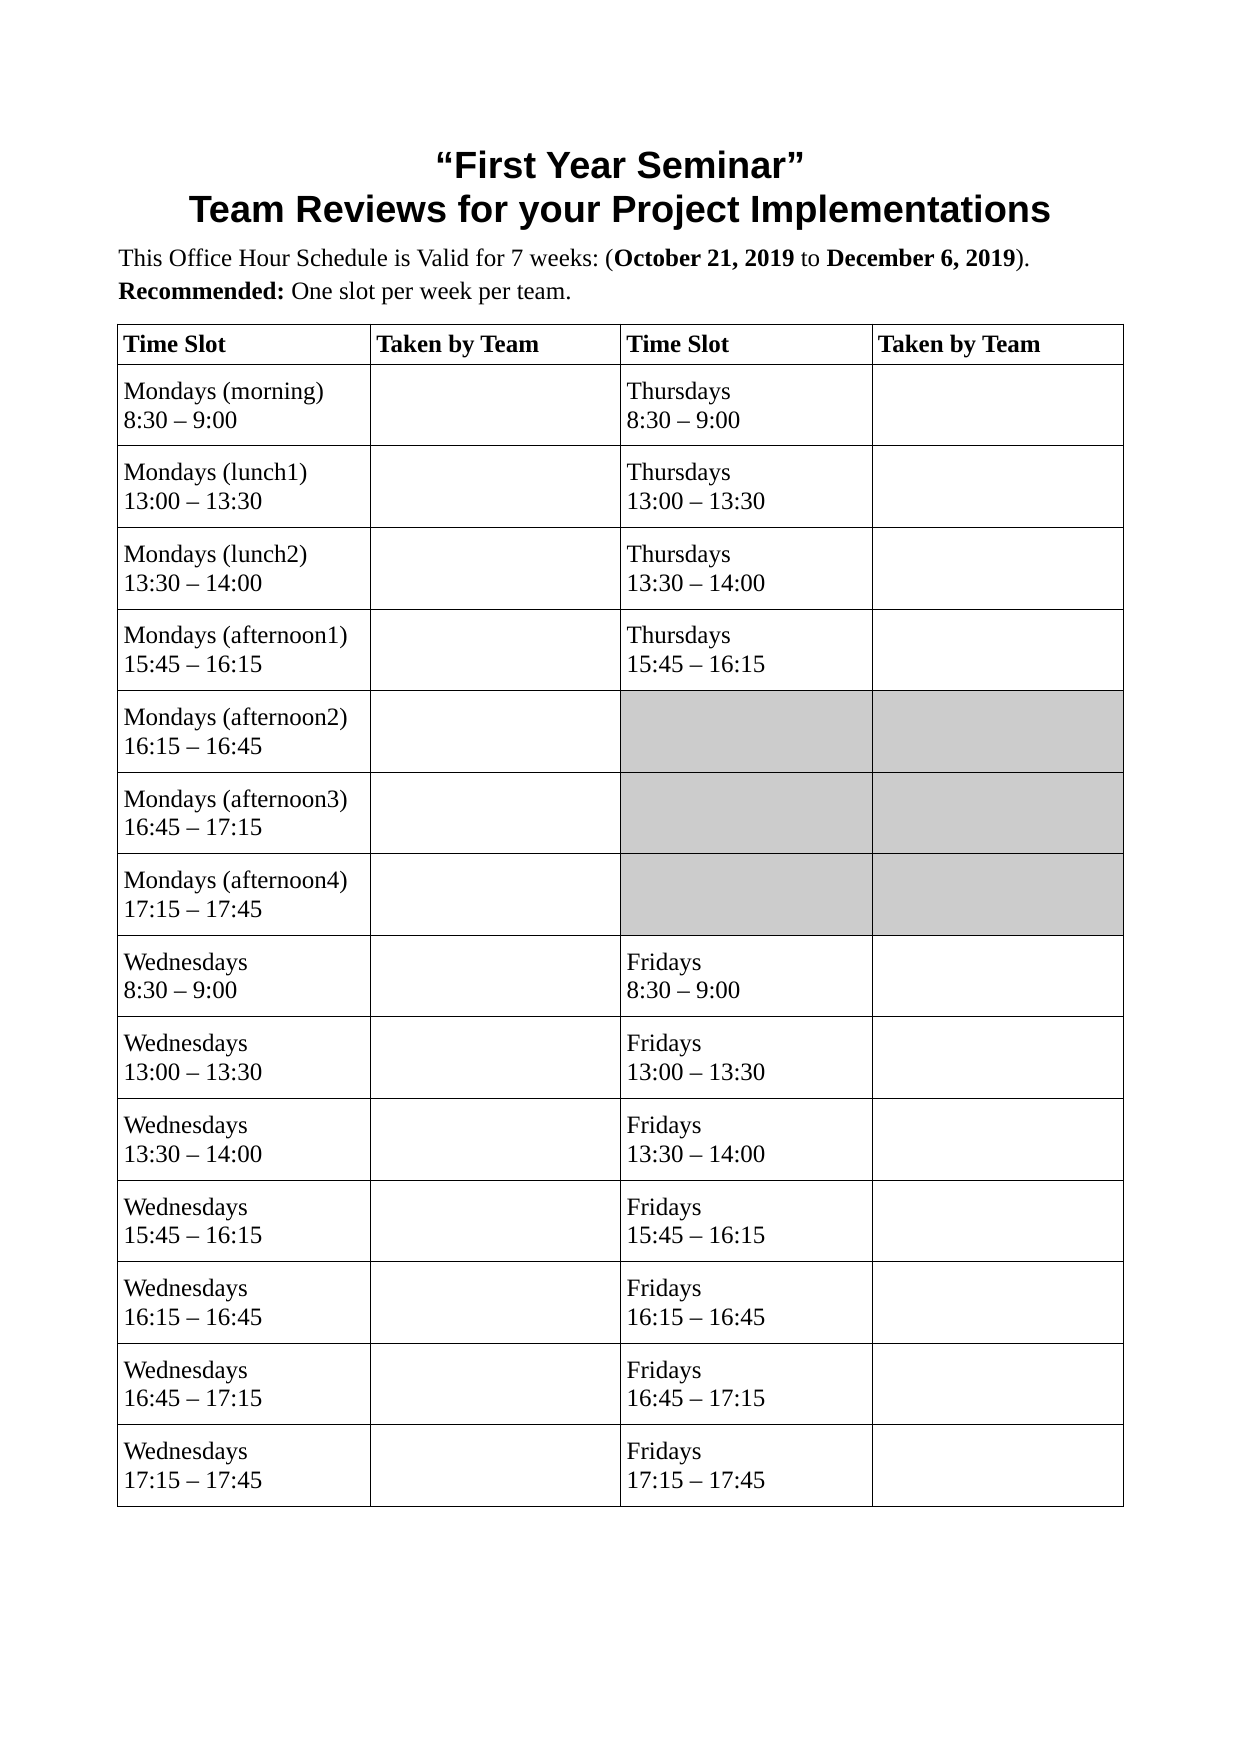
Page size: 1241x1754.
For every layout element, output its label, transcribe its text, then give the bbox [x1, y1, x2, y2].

table_cell Wednesdays 15:45 – 16:15 [118, 1181, 370, 1261]
table_cell Mondays (afternoon1) 15:45 – 16:15 [118, 610, 370, 690]
table_cell Thursdays 13:00 – 13:30 [621, 446, 872, 527]
table_cell [371, 1181, 620, 1261]
table_cell [371, 446, 620, 527]
table_cell [371, 854, 620, 935]
table_cell Fridays 8:30 – 9:00 [621, 936, 872, 1016]
table_header Time Slot [621, 325, 872, 364]
table_cell Wednesdays 17:15 – 17:45 [118, 1425, 370, 1506]
table_header Time Slot [118, 325, 370, 364]
table_header Taken by Team [873, 325, 1123, 364]
table_cell [621, 773, 872, 853]
table_cell [873, 1017, 1123, 1098]
table_cell [371, 1262, 620, 1343]
table_cell Mondays (afternoon4) 17:15 – 17:45 [118, 854, 370, 935]
table_cell Wednesdays 8:30 – 9:00 [118, 936, 370, 1016]
table_cell Wednesdays 13:30 – 14:00 [118, 1099, 370, 1179]
table_cell Fridays 16:15 – 16:45 [621, 1262, 872, 1343]
table_cell Mondays (morning) 8:30 – 9:00 [118, 365, 370, 445]
table_cell Thursdays 8:30 – 9:00 [621, 365, 872, 445]
table_cell [873, 691, 1123, 772]
table_cell [371, 1099, 620, 1179]
text This Office Hour Schedule is Valid for 7 weeks: (October 21, 2019 to December 6, 2019). Recommended: One slot per week per team. [118, 243, 1122, 305]
table_cell [873, 1344, 1123, 1424]
table_cell [873, 1425, 1123, 1506]
table_cell [873, 365, 1123, 445]
table_cell [621, 854, 872, 935]
table_cell [873, 936, 1123, 1016]
table_cell Wednesdays 13:00 – 13:30 [118, 1017, 370, 1098]
table_cell [873, 1181, 1123, 1261]
table_cell [371, 773, 620, 853]
table_cell Fridays 17:15 – 17:45 [621, 1425, 872, 1506]
table_cell [873, 854, 1123, 935]
table_cell Thursdays 15:45 – 16:15 [621, 610, 872, 690]
subtitle “First Year Seminar” Team Reviews for your Project Implementations [118, 143, 1122, 230]
table_cell Mondays (lunch1) 13:00 – 13:30 [118, 446, 370, 527]
table_cell [371, 1017, 620, 1098]
table_cell [873, 528, 1123, 608]
table_cell Fridays 13:30 – 14:00 [621, 1099, 872, 1179]
table_cell Fridays 13:00 – 13:30 [621, 1017, 872, 1098]
table_cell [371, 365, 620, 445]
table_cell [621, 691, 872, 772]
table_cell [873, 1262, 1123, 1343]
table_cell [371, 528, 620, 608]
table_cell Fridays 16:45 – 17:15 [621, 1344, 872, 1424]
table_cell Thursdays 13:30 – 14:00 [621, 528, 872, 608]
table_cell [873, 773, 1123, 853]
table_cell Mondays (afternoon3) 16:45 – 17:15 [118, 773, 370, 853]
table_cell [873, 1099, 1123, 1179]
table_cell [873, 446, 1123, 527]
table_cell [371, 610, 620, 690]
table_cell Mondays (afternoon2) 16:15 – 16:45 [118, 691, 370, 772]
table_cell Fridays 15:45 – 16:15 [621, 1181, 872, 1261]
table_cell Mondays (lunch2) 13:30 – 14:00 [118, 528, 370, 608]
table_cell [371, 1425, 620, 1506]
table_cell Wednesdays 16:15 – 16:45 [118, 1262, 370, 1343]
table_cell [371, 1344, 620, 1424]
table_cell [371, 691, 620, 772]
table_cell [371, 936, 620, 1016]
table_cell Wednesdays 16:45 – 17:15 [118, 1344, 370, 1424]
table_cell [873, 610, 1123, 690]
table_header Taken by Team [371, 325, 620, 364]
